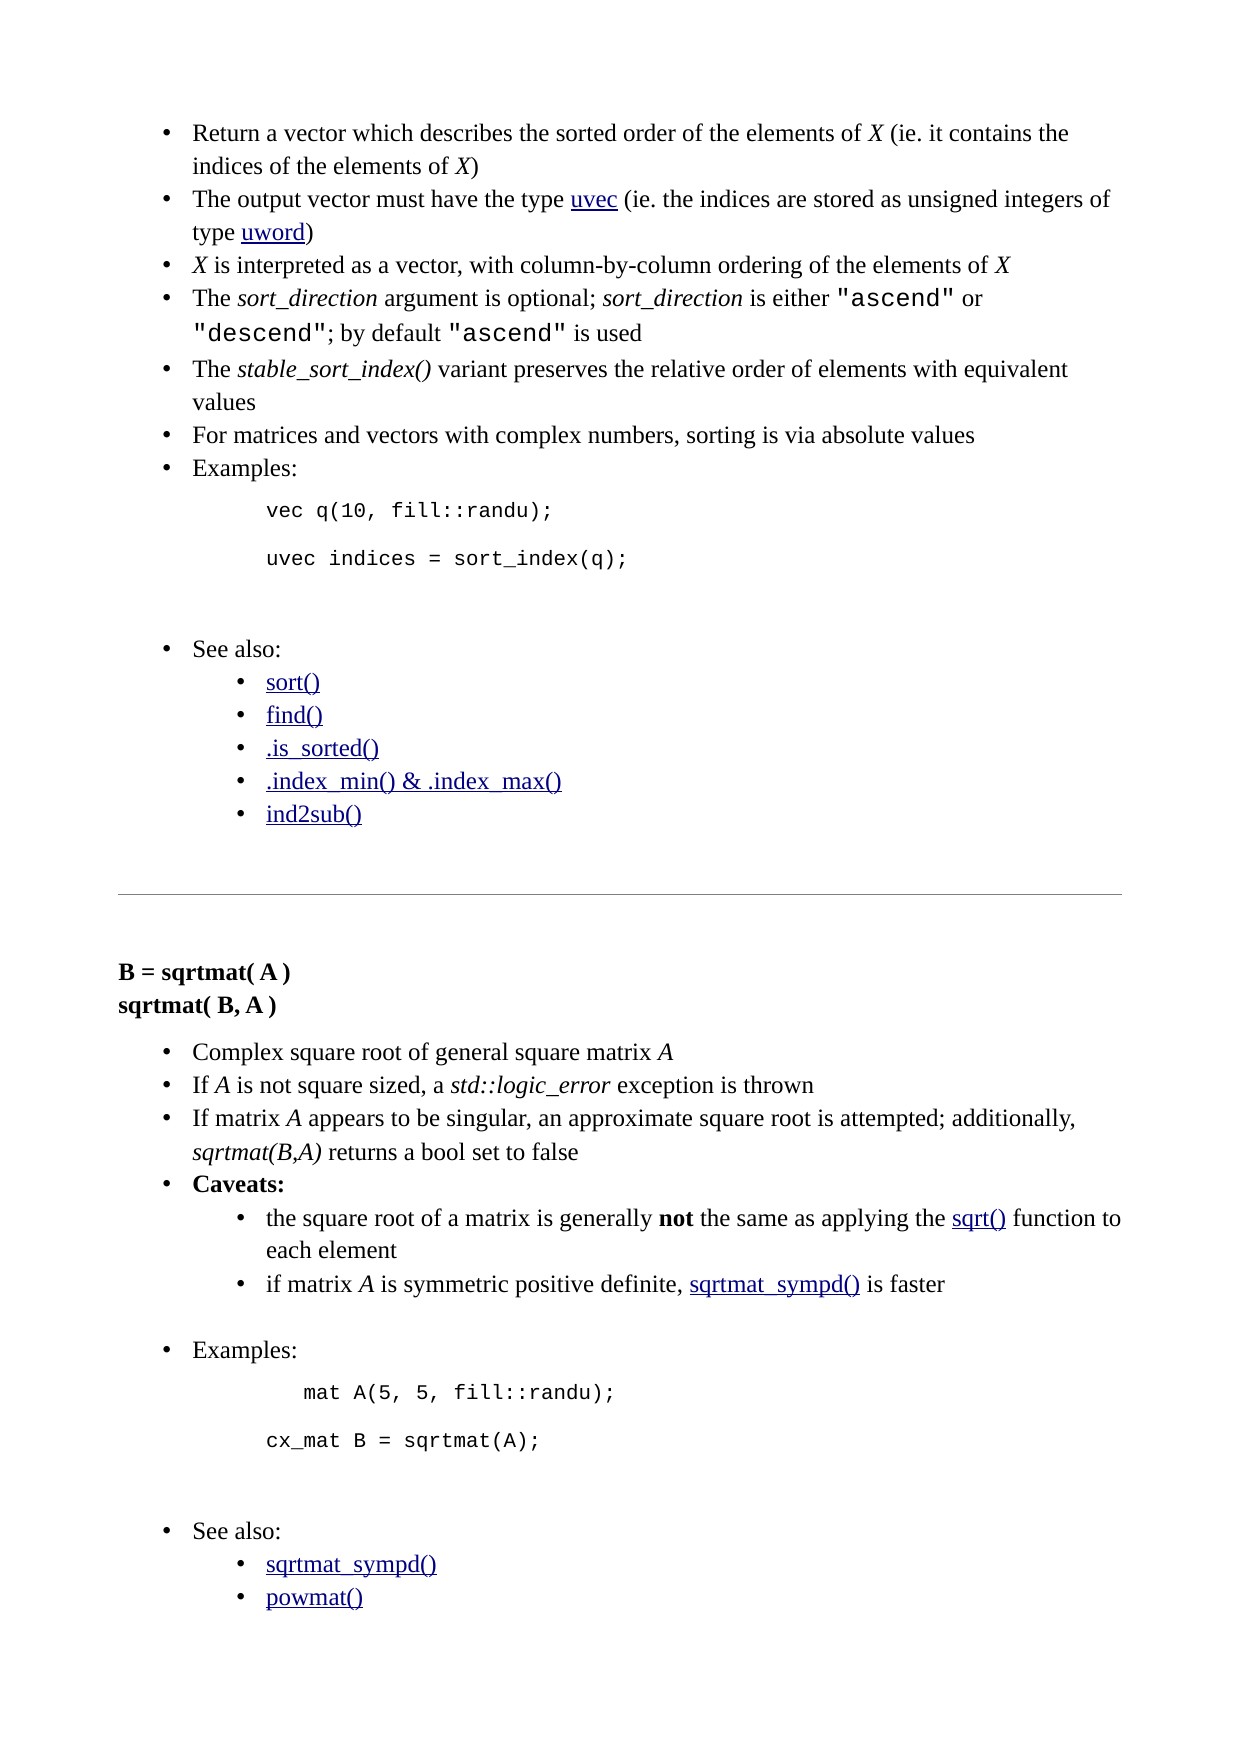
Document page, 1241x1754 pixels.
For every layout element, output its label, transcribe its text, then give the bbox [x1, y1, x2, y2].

list If A is not square sized, a std::logic_error exception is thrown [162, 1071, 1122, 1099]
list .is_sorted() [236, 733, 1122, 762]
list X is interpreted as a vector, with column-by-column ordering of the elements of X [162, 250, 1122, 279]
list See also: [162, 1516, 1122, 1544]
list .index_min() & .index_max() [236, 766, 1122, 795]
list If matrix A appears to be singular, an approximate square root is attempted; additionally, sqrtmat(B,A) returns a bool set to false [162, 1103, 1122, 1165]
list sort() [236, 667, 1122, 696]
list See also: [162, 634, 1122, 663]
list cx_mat B = sqrtmat(A); [236, 1429, 1122, 1453]
list Complex square root of general square matrix A [162, 1037, 1122, 1066]
list Examples: [162, 453, 1122, 482]
list sqrtmat_sympd() [236, 1549, 1122, 1577]
list For matrices and vectors with complex numbers, sorting is via absolute values [162, 420, 1122, 448]
list Return a vector which describes the sorted order of the elements of X (ie. it contains the indices of the elements of X) [162, 118, 1122, 180]
list find() [236, 700, 1122, 729]
list The output vector must have the type uvec (ie. the indices are stored as unsigned integers of type uword) [162, 184, 1122, 246]
list powmat() [236, 1582, 1122, 1611]
list vec q(10, fill::randu); [236, 500, 1122, 524]
list The stable_sort_index() variant preserves the relative order of elements with equivalent values [162, 354, 1122, 416]
list if matrix A is symmetric positive definite, sqrtmat_sympd() is faster [236, 1269, 1122, 1297]
text B = sqrtmat( A ) sqrtmat( B, A ) [118, 957, 1122, 1019]
list The sort_direction argument is optional; sort_direction is either "ascend" or "descend"; by default "ascend" is used [162, 283, 1122, 349]
list Caveats: [162, 1169, 1122, 1198]
list ind2sub() [236, 799, 1122, 828]
list the square root of a matrix is generally not the same as applying the sqrt() function to each element [236, 1203, 1122, 1264]
list mat A(5, 5, fill::randu); [236, 1382, 1122, 1406]
list Examples: [162, 1335, 1122, 1363]
list uvec indices = sort_index(q); [236, 548, 1122, 571]
